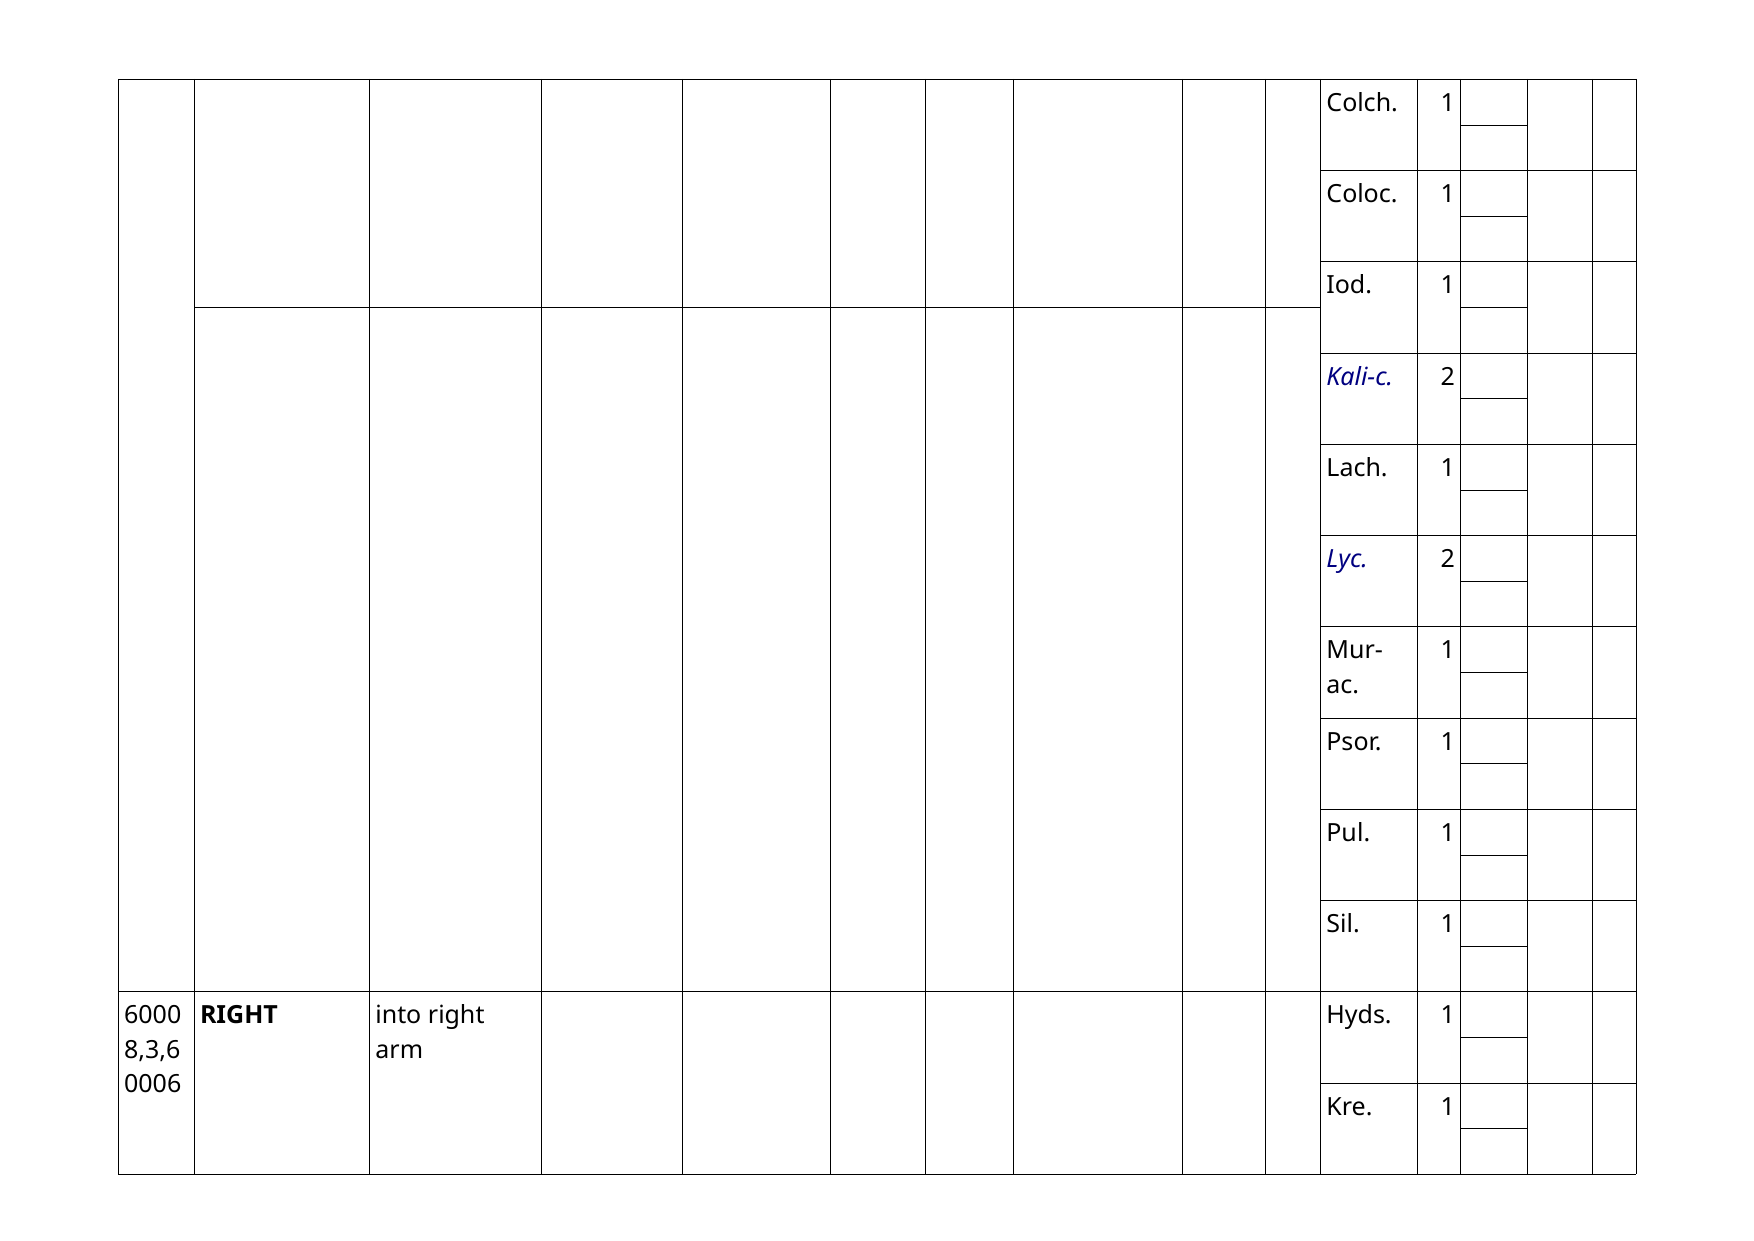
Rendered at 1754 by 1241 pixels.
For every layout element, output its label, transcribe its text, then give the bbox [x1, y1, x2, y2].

table_cell Kre. [1321, 1084, 1417, 1174]
table_cell 1 [1418, 1084, 1460, 1174]
table_cell [1183, 992, 1265, 1174]
table_cell 2 [1418, 536, 1460, 626]
table_cell [370, 80, 541, 307]
table_cell [1461, 810, 1527, 854]
table_cell [1461, 171, 1527, 216]
table_cell [1593, 810, 1636, 900]
table_cell [1461, 445, 1527, 489]
table_cell [1461, 126, 1527, 170]
table_cell [1461, 217, 1527, 261]
table_cell [1183, 308, 1265, 991]
table_cell Coloc. [1321, 171, 1417, 261]
table_cell [1461, 582, 1527, 626]
table_cell Psor. [1321, 719, 1417, 809]
table_cell [1014, 992, 1182, 1174]
table_cell Sil. [1321, 901, 1417, 991]
table_cell [683, 992, 830, 1174]
table_cell 1 [1418, 992, 1460, 1083]
table_cell Kali-c. [1321, 354, 1417, 444]
table_cell [926, 992, 1013, 1174]
table_cell 1 [1418, 627, 1460, 718]
table_cell [1528, 992, 1592, 1083]
table_cell 1 [1418, 80, 1460, 170]
table_cell Pul. [1321, 810, 1417, 900]
table_cell [1461, 1129, 1527, 1174]
table_cell [1528, 445, 1592, 535]
table_cell [542, 80, 682, 307]
table_cell [1528, 262, 1592, 353]
table_cell [1183, 80, 1265, 307]
table_cell [1593, 445, 1636, 535]
table_cell 1 [1418, 719, 1460, 809]
table_cell [1593, 80, 1636, 170]
table_cell [1266, 992, 1320, 1174]
table_cell [1461, 719, 1527, 763]
table_cell [1593, 719, 1636, 809]
table_cell Iod. [1321, 262, 1417, 353]
table_cell [1528, 171, 1592, 261]
table_cell [1593, 901, 1636, 991]
table_cell [926, 80, 1013, 307]
table_cell [1593, 627, 1636, 718]
table_cell [1593, 171, 1636, 261]
table_cell [1528, 627, 1592, 718]
table_cell [1461, 1038, 1527, 1083]
table_cell 2 [1418, 354, 1460, 444]
table_cell [831, 992, 925, 1174]
table_cell 1 [1418, 901, 1460, 991]
table_cell [542, 992, 682, 1174]
table_cell [195, 80, 369, 307]
table_cell [542, 308, 682, 991]
table_cell [1461, 80, 1527, 124]
table_cell [1593, 992, 1636, 1083]
table_cell [119, 80, 194, 991]
table_cell [1593, 354, 1636, 444]
table_cell [1593, 536, 1636, 626]
table_cell Colch. [1321, 80, 1417, 170]
table_cell [1461, 673, 1527, 718]
table_cell [1528, 810, 1592, 900]
table_cell [683, 80, 830, 307]
table_cell [1461, 399, 1527, 444]
table_cell [1461, 262, 1527, 307]
table_cell [831, 80, 925, 307]
table_cell [1014, 80, 1182, 307]
table_cell [1461, 308, 1527, 353]
table_cell [1528, 901, 1592, 991]
table_cell [1528, 536, 1592, 626]
table_cell Mur-ac. [1321, 627, 1417, 718]
table_cell [1461, 354, 1527, 398]
table_cell [1461, 1084, 1527, 1128]
table_cell into right arm [370, 992, 541, 1174]
table_cell 1 [1418, 810, 1460, 900]
table_cell Lach. [1321, 445, 1417, 535]
table_cell 60008,3,60006 [119, 992, 194, 1174]
table_cell [1461, 627, 1527, 672]
table_cell [1461, 992, 1527, 1037]
table_cell 1 [1418, 171, 1460, 261]
table_cell [831, 308, 925, 991]
table_cell Hyds. [1321, 992, 1417, 1083]
table_cell [1266, 308, 1320, 991]
table_cell [195, 308, 369, 991]
table_cell [1528, 719, 1592, 809]
table_cell 1 [1418, 445, 1460, 535]
table_cell [1461, 947, 1527, 991]
table_cell [1593, 1084, 1636, 1174]
table_cell [1528, 80, 1592, 170]
table_cell [926, 308, 1013, 991]
table_cell [1014, 308, 1182, 991]
table_cell [1266, 80, 1320, 307]
table_cell [1593, 262, 1636, 353]
table_cell right [195, 992, 369, 1174]
table_cell [683, 308, 830, 991]
table_cell [1461, 536, 1527, 581]
table_cell [1528, 1084, 1592, 1174]
table_cell [370, 308, 541, 991]
table_cell [1528, 354, 1592, 444]
table_cell [1461, 764, 1527, 809]
table_cell 1 [1418, 262, 1460, 353]
table_cell [1461, 491, 1527, 535]
table_cell [1461, 901, 1527, 946]
table_cell [1461, 856, 1527, 900]
table_cell Lyc. [1321, 536, 1417, 626]
